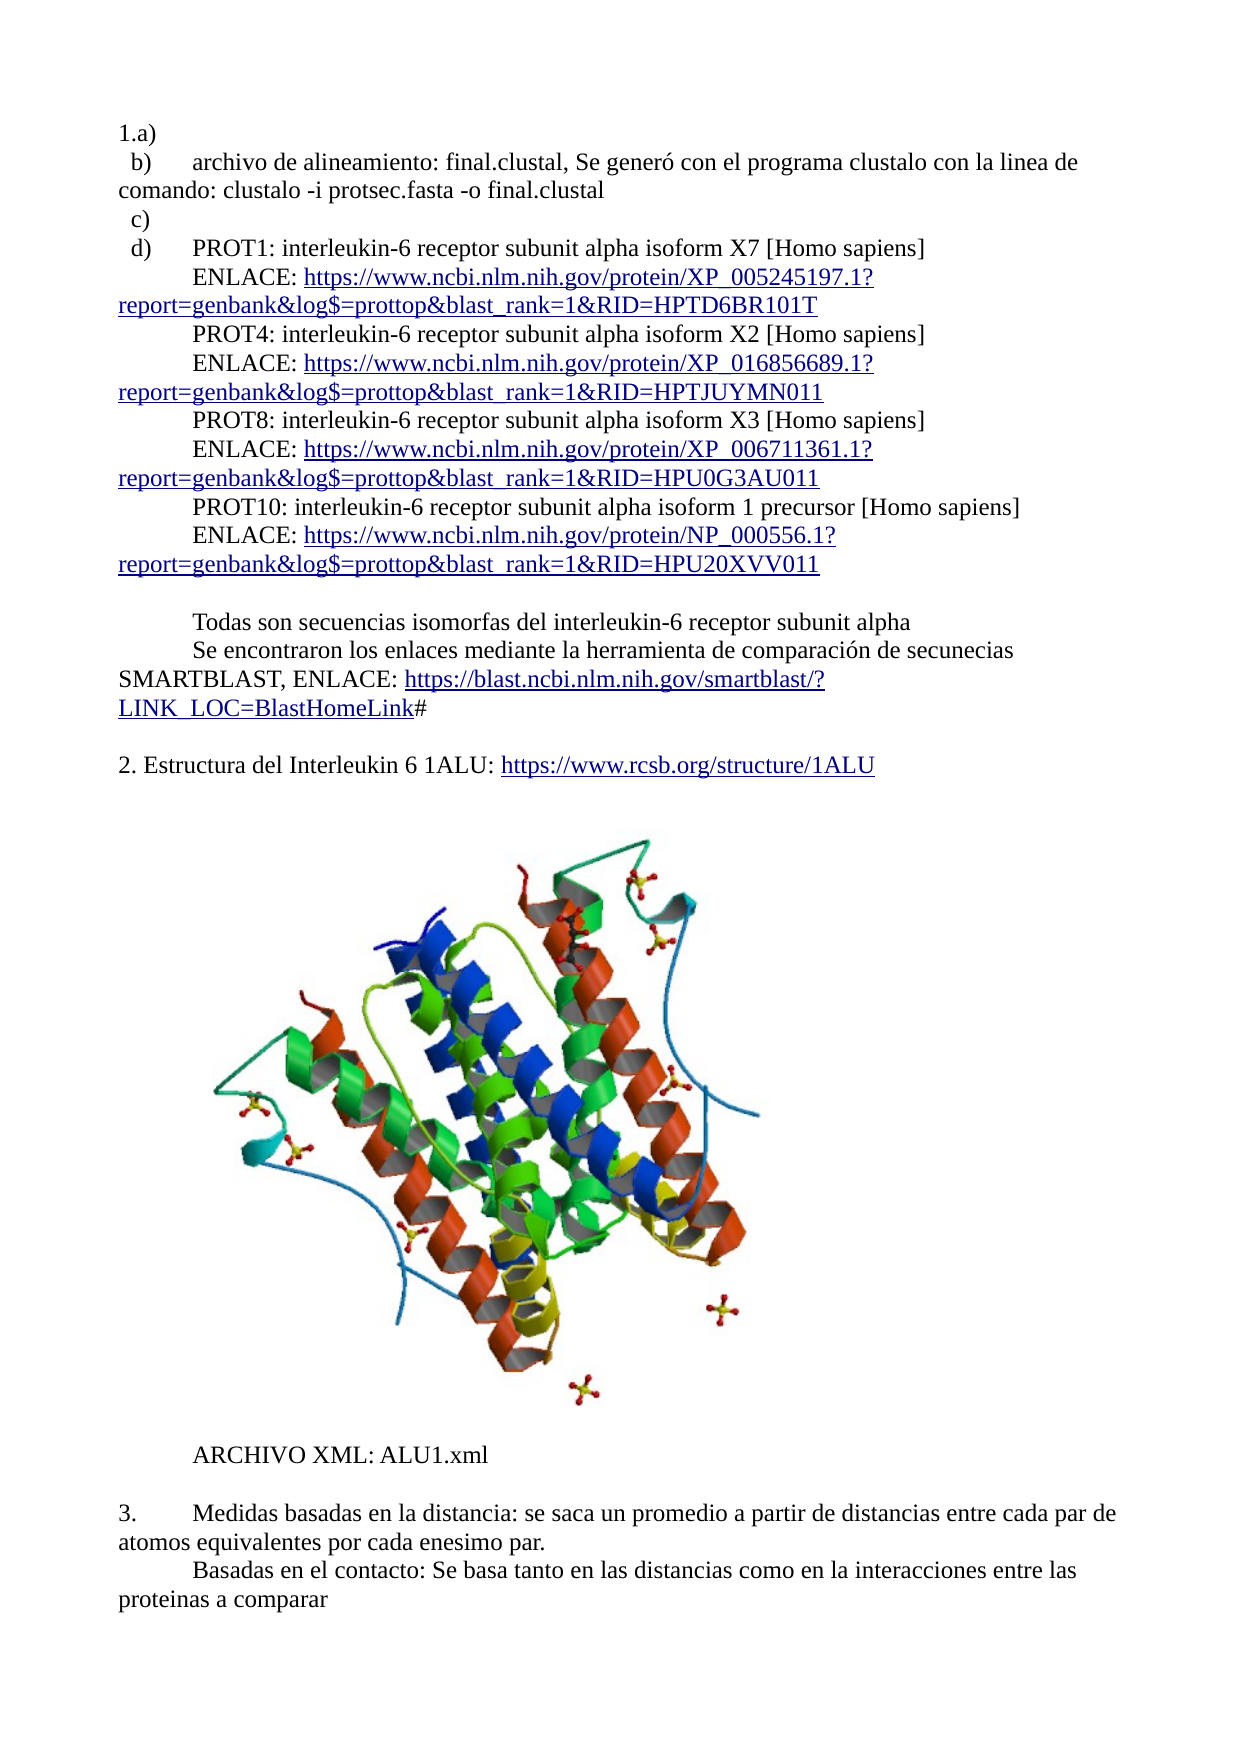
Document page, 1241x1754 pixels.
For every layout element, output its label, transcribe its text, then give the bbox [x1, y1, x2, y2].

text Se encontraron los enlaces mediante la herramienta de comparación de secunecias SMARTBLAST, ENLACE: https://blast.ncbi.nlm.nih.gov/smartblast/?LINK_LOC=BlastHomeLink# [118, 636, 1122, 722]
text ENLACE: https://www.ncbi.nlm.nih.gov/protein/XP_016856689.1?report=genbank&log$=prottop&blast_rank=1&RID=HPTJUYMN011 [118, 348, 1122, 406]
text Todas son secuencias isomorfas del interleukin-6 receptor subunit alpha [118, 607, 1122, 636]
text ENLACE: https://www.ncbi.nlm.nih.gov/protein/XP_006711361.1?report=genbank&log$=prottop&blast_rank=1&RID=HPU0G3AU011 [118, 434, 1122, 492]
text ENLACE: https://www.ncbi.nlm.nih.gov/protein/NP_000556.1?report=genbank&log$=prottop&blast_rank=1&RID=HPU20XVV011 [118, 521, 1122, 578]
text PROT8: interleukin-6 receptor subunit alpha isoform X3 [Homo sapiens] [118, 406, 1122, 434]
text PROT4: interleukin-6 receptor subunit alpha isoform X2 [Homo sapiens] [118, 319, 1122, 348]
text ENLACE: https://www.ncbi.nlm.nih.gov/protein/XP_005245197.1?report=genbank&log$=prottop&blast_rank=1&RID=HPTD6BR101T [118, 262, 1122, 319]
text 2. Estructura del Interleukin 6 1ALU: https://www.rcsb.org/structure/1ALU [118, 751, 1122, 779]
text ARCHIVO XML: ALU1.xml [118, 1441, 1122, 1469]
text 1.a) [118, 118, 1122, 147]
picture [193, 790, 838, 1434]
text 3. Medidas basadas en la distancia: se saca un promedio a partir de distancias entre cada par de atomos equivalentes por cada enesimo par. [118, 1498, 1122, 1556]
text b) archivo de alineamiento: final.clustal, Se generó con el programa clustalo con la linea de comando: clustalo -i protsec.fasta -o final.clustal [118, 147, 1122, 204]
text c) [118, 204, 1122, 233]
text PROT10: interleukin-6 receptor subunit alpha isoform 1 precursor [Homo sapiens] [118, 492, 1122, 521]
text d) PROT1: interleukin-6 receptor subunit alpha isoform X7 [Homo sapiens] [118, 233, 1122, 262]
text Basadas en el contacto: Se basa tanto en las distancias como en la interacciones entre las proteinas a comparar [118, 1556, 1122, 1613]
